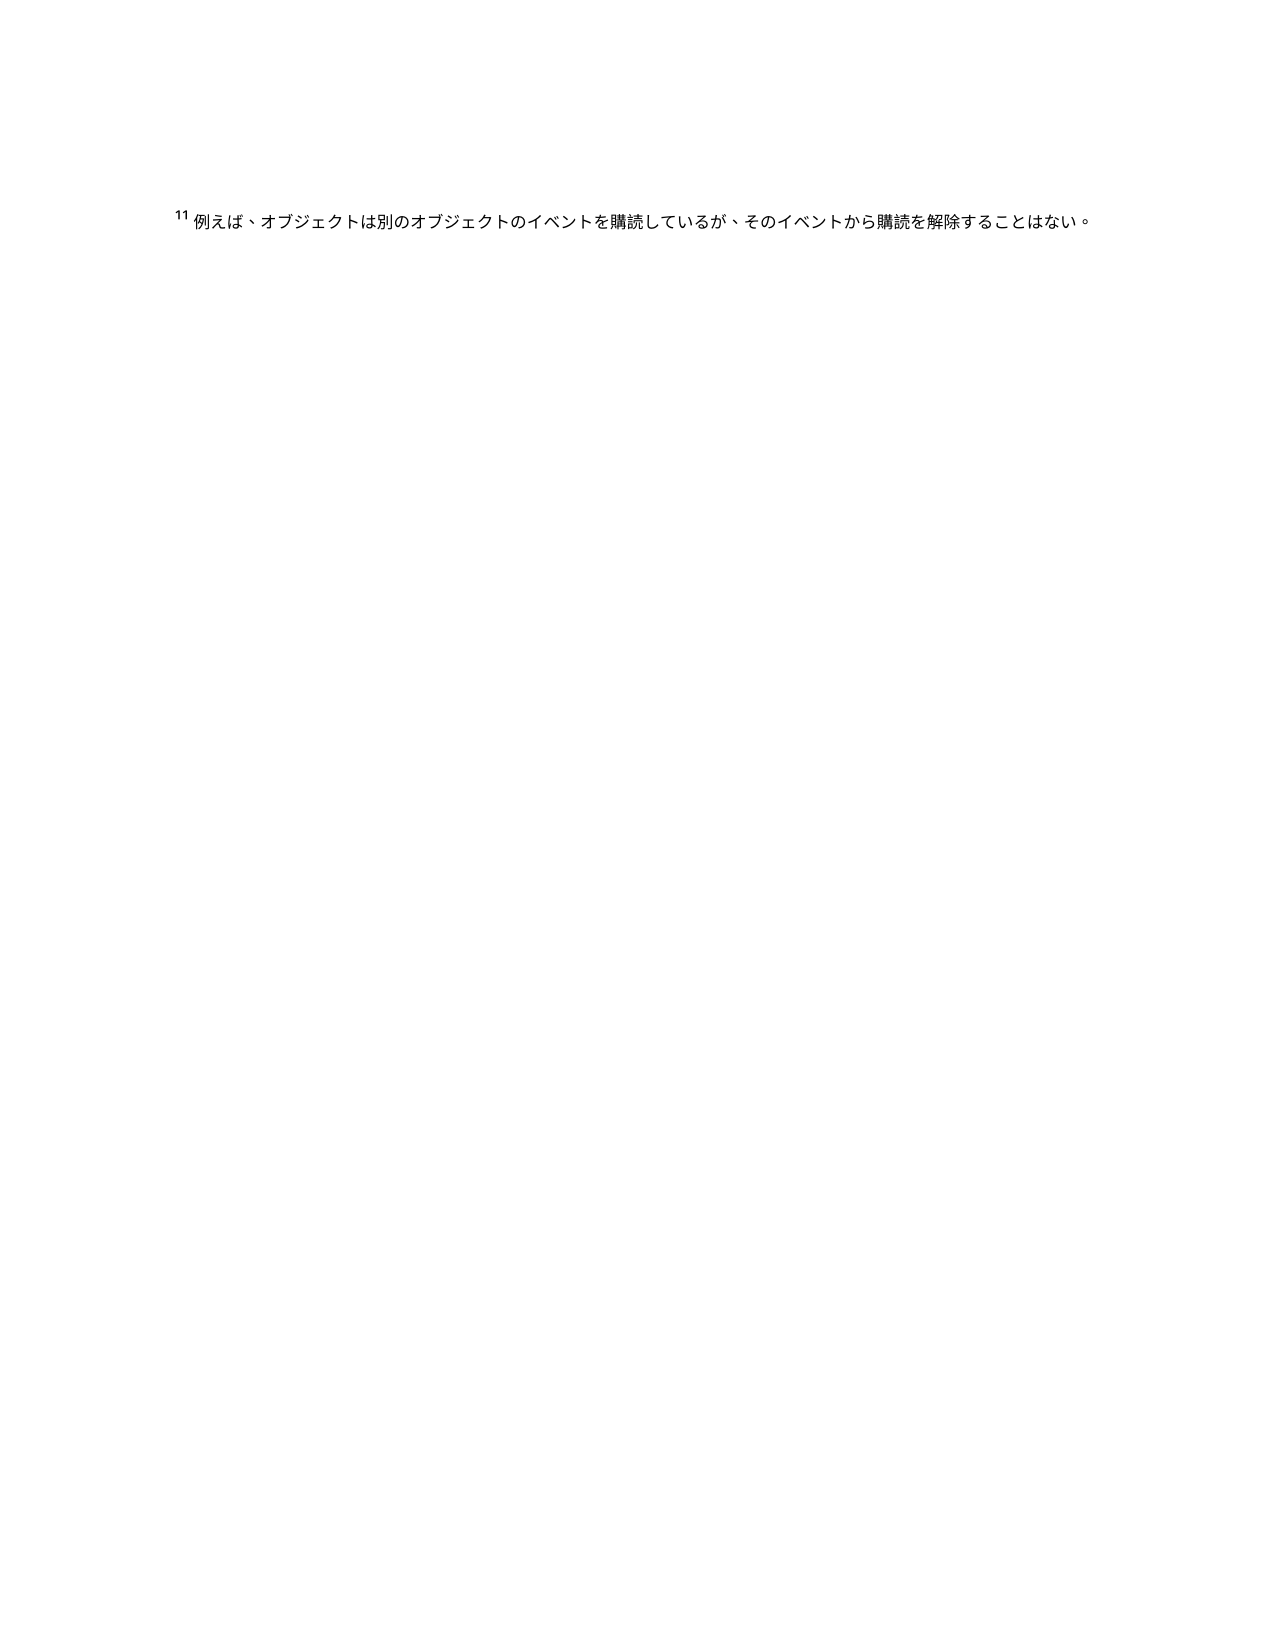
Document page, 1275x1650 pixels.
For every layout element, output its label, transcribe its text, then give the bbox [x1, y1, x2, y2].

text ¹¹例えば、オブジェクトは別のオブジェクトのイベントを購読しているが、そのイベントから購読を解除することはない。 [174, 207, 1275, 235]
